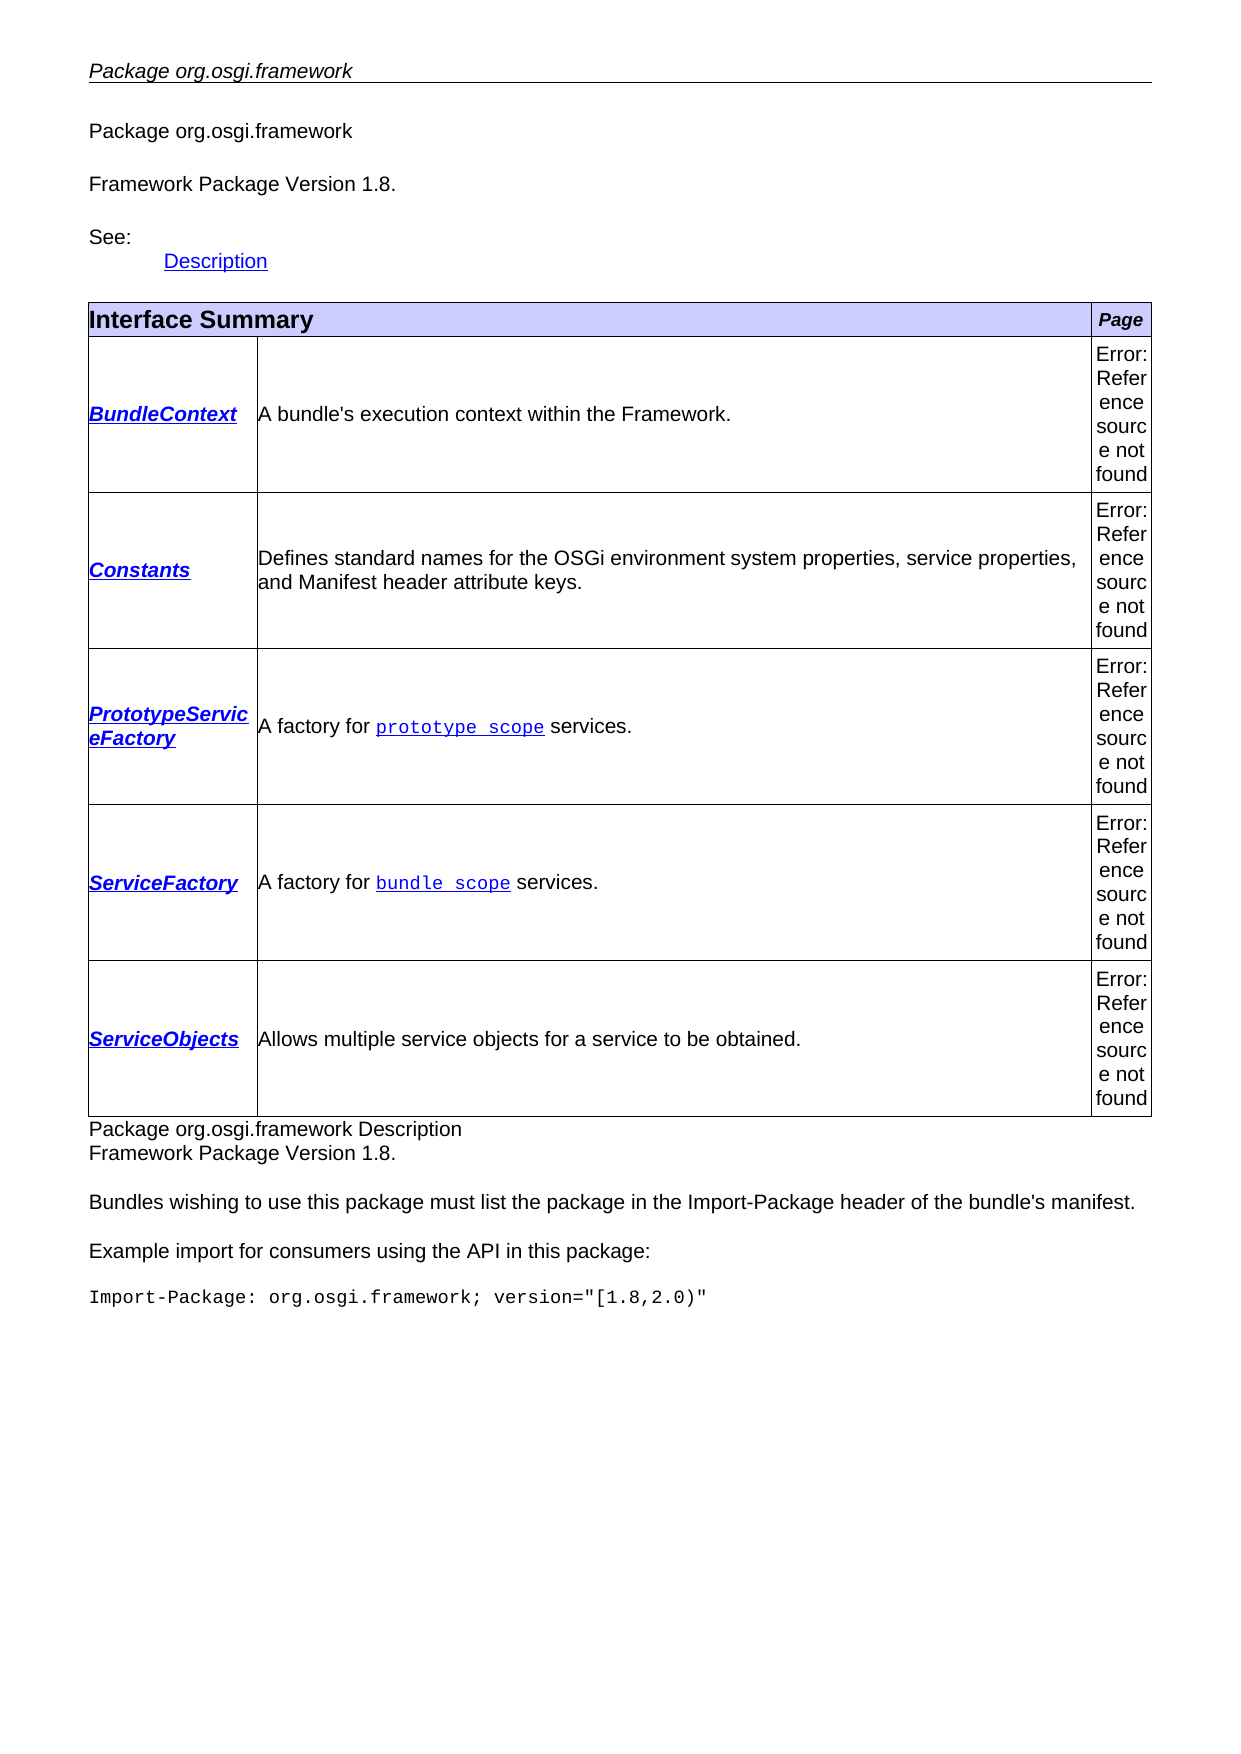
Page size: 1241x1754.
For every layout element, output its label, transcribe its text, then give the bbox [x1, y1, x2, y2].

text Framework Package Version 1.8. [88, 172, 1152, 196]
text Framework Package Version 1.8. [88, 1141, 1152, 1165]
table_cell Constants [89, 493, 257, 648]
text Example import for consumers using the API in this package: [88, 1239, 1152, 1263]
table_cell BundleContext [89, 337, 257, 492]
table_cell ServiceObjects [89, 961, 257, 1116]
text Import-Package: org.osgi.framework; version="[1.8,2.0)" [88, 1288, 1152, 1309]
text Description [163, 249, 1152, 273]
table_cell PrototypeServiceFactory [89, 649, 257, 804]
table_cell Allows multiple service objects for a service to be obtained. [258, 961, 1091, 1116]
table_header Interface Summary [89, 303, 1091, 336]
table_cell A factory for prototype scope services. [258, 649, 1091, 804]
table_header Page [1092, 303, 1151, 336]
table_cell Error: Reference source not found [1092, 961, 1151, 1116]
table_cell Defines standard names for the OSGi environment system properties, service properties, and Manifest header attribute keys. [258, 493, 1091, 648]
text Package org.osgi.framework Description [88, 1117, 1152, 1141]
table_cell Error: Reference source not found [1092, 805, 1151, 960]
table_cell A bundle's execution context within the Framework. [258, 337, 1091, 492]
text Package org.osgi.framework [88, 118, 1152, 142]
table_cell Error: Reference source not found [1092, 649, 1151, 804]
text Bundles wishing to use this package must list the package in the Import-Package header of the bundle's manifest. [88, 1190, 1152, 1214]
table_cell Error: Reference source not found [1092, 337, 1151, 492]
table_cell Error: Reference source not found [1092, 493, 1151, 648]
table_cell A factory for bundle scope services. [258, 805, 1091, 960]
table_cell ServiceFactory [89, 805, 257, 960]
text See: [88, 225, 1152, 249]
